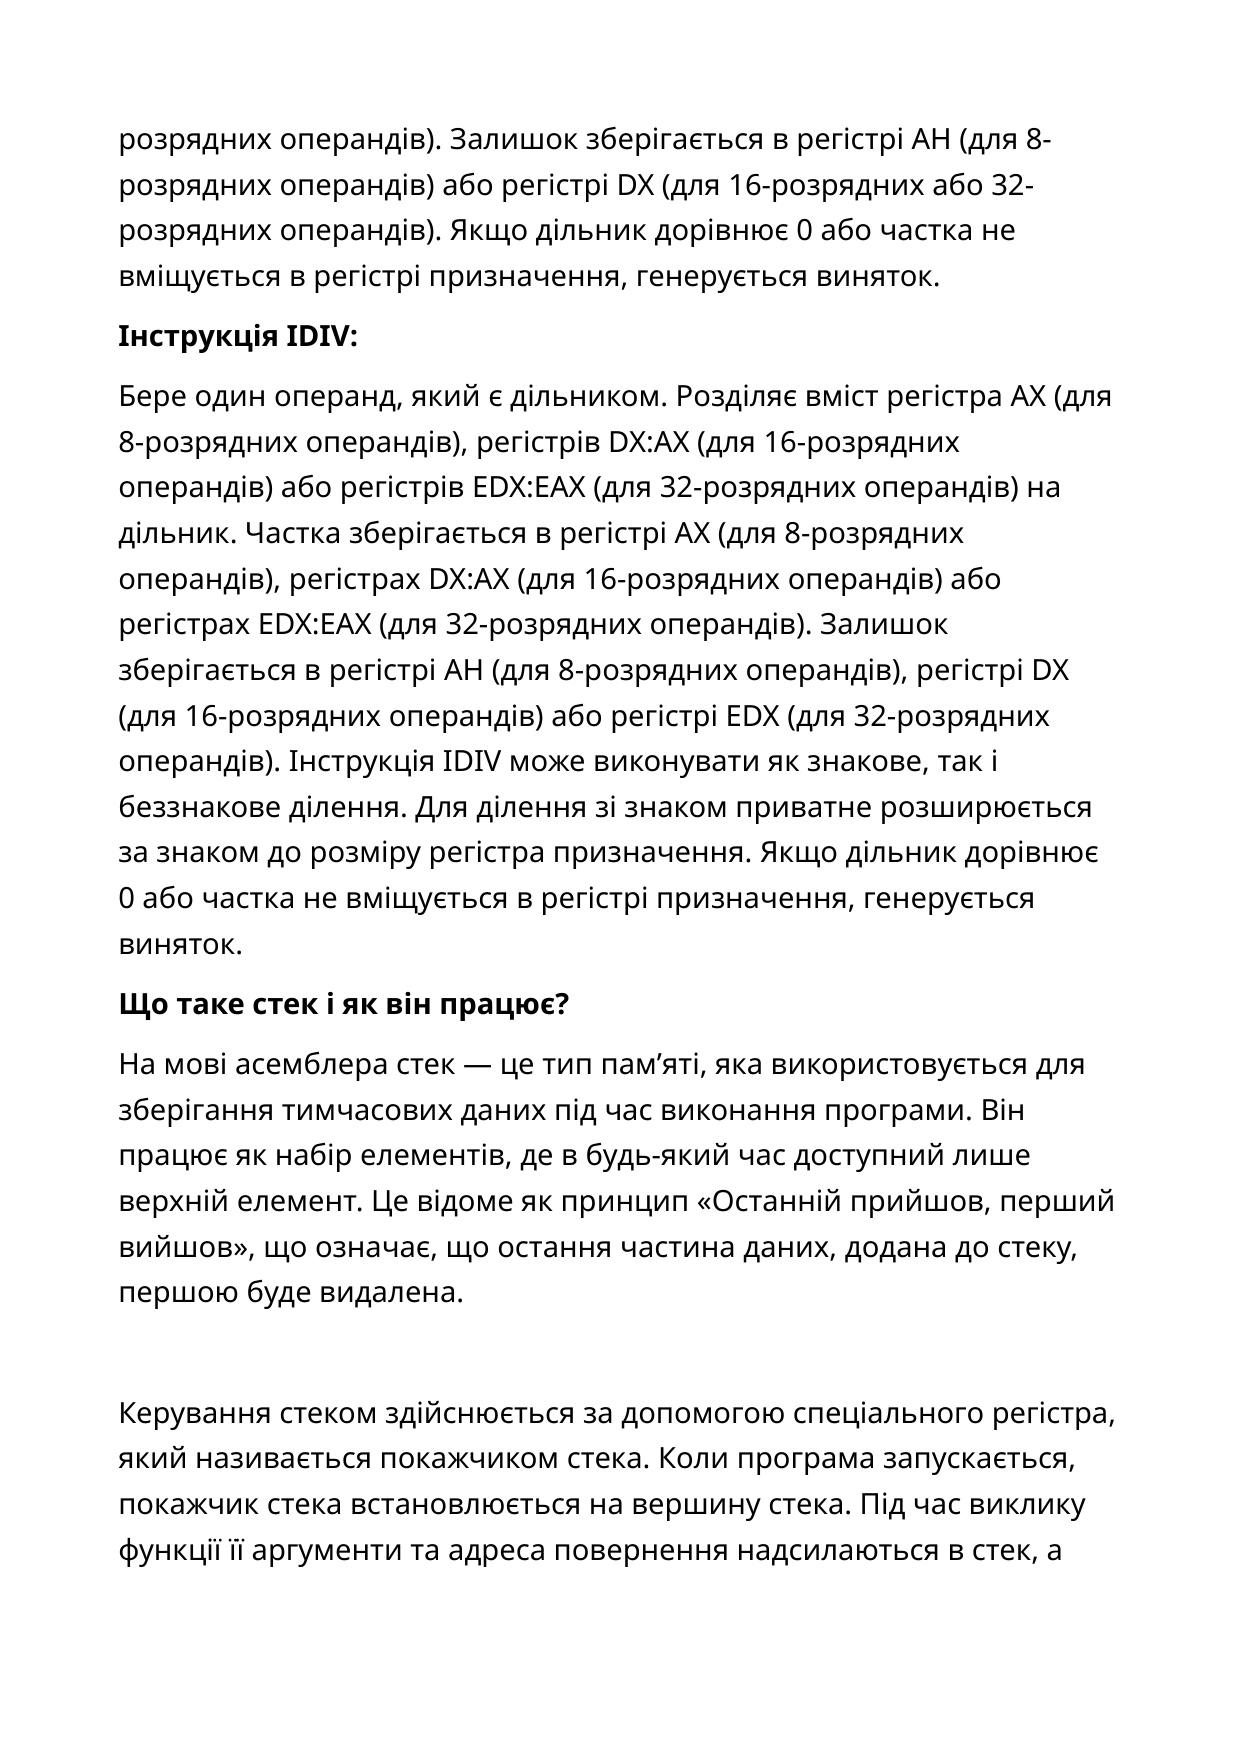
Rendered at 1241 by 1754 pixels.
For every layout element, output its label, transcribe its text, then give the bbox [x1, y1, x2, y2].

text розрядних операндів). Залишок зберігається в регістрі AH (для 8-розрядних операндів) або регістрі DX (для 16-розрядних або 32-розрядних операндів). Якщо дільник дорівнює 0 або частка не вміщується в регістрі призначення, генерується виняток. [118, 118, 1122, 295]
text Що таке стек і як він працює? [118, 983, 1122, 1023]
text Інструкція IDIV: [118, 315, 1122, 355]
text На мові асемблера стек — це тип пам’яті, яка використовується для зберігання тимчасових даних під час виконання програми. Він працює як набір елементів, де в будь-який час доступний лише верхній елемент. Це відоме як принцип «Останній прийшов, перший вийшов», що означає, що остання частина даних, додана до стеку, першою буде видалена. [118, 1043, 1122, 1311]
text Бере один операнд, який є дільником. Розділяє вміст регістра AX (для 8-розрядних операндів), регістрів DX:AX (для 16-розрядних операндів) або регістрів EDX:EAX (для 32-розрядних операндів) на дільник. Частка зберігається в регістрі AX (для 8-розрядних операндів), регістрах DX:AX (для 16-розрядних операндів) або регістрах EDX:EAX (для 32-розрядних операндів). Залишок зберігається в регістрі AH (для 8-розрядних операндів), регістрі DX (для 16-розрядних операндів) або регістрі EDX (для 32-розрядних операндів). Інструкція IDIV може виконувати як знакове, так і беззнакове ділення. Для ділення зі знаком приватне розширюється за знаком до розміру регістра призначення. Якщо дільник дорівнює 0 або частка не вміщується в регістрі призначення, генерується виняток. [118, 375, 1122, 963]
text Керування стеком здійснюється за допомогою спеціального регістра, який називається покажчиком стека. Коли програма запускається, покажчик стека встановлюється на вершину стека. Під час виклику функції її аргументи та адреса повернення надсилаються в стек, а [118, 1392, 1122, 1568]
